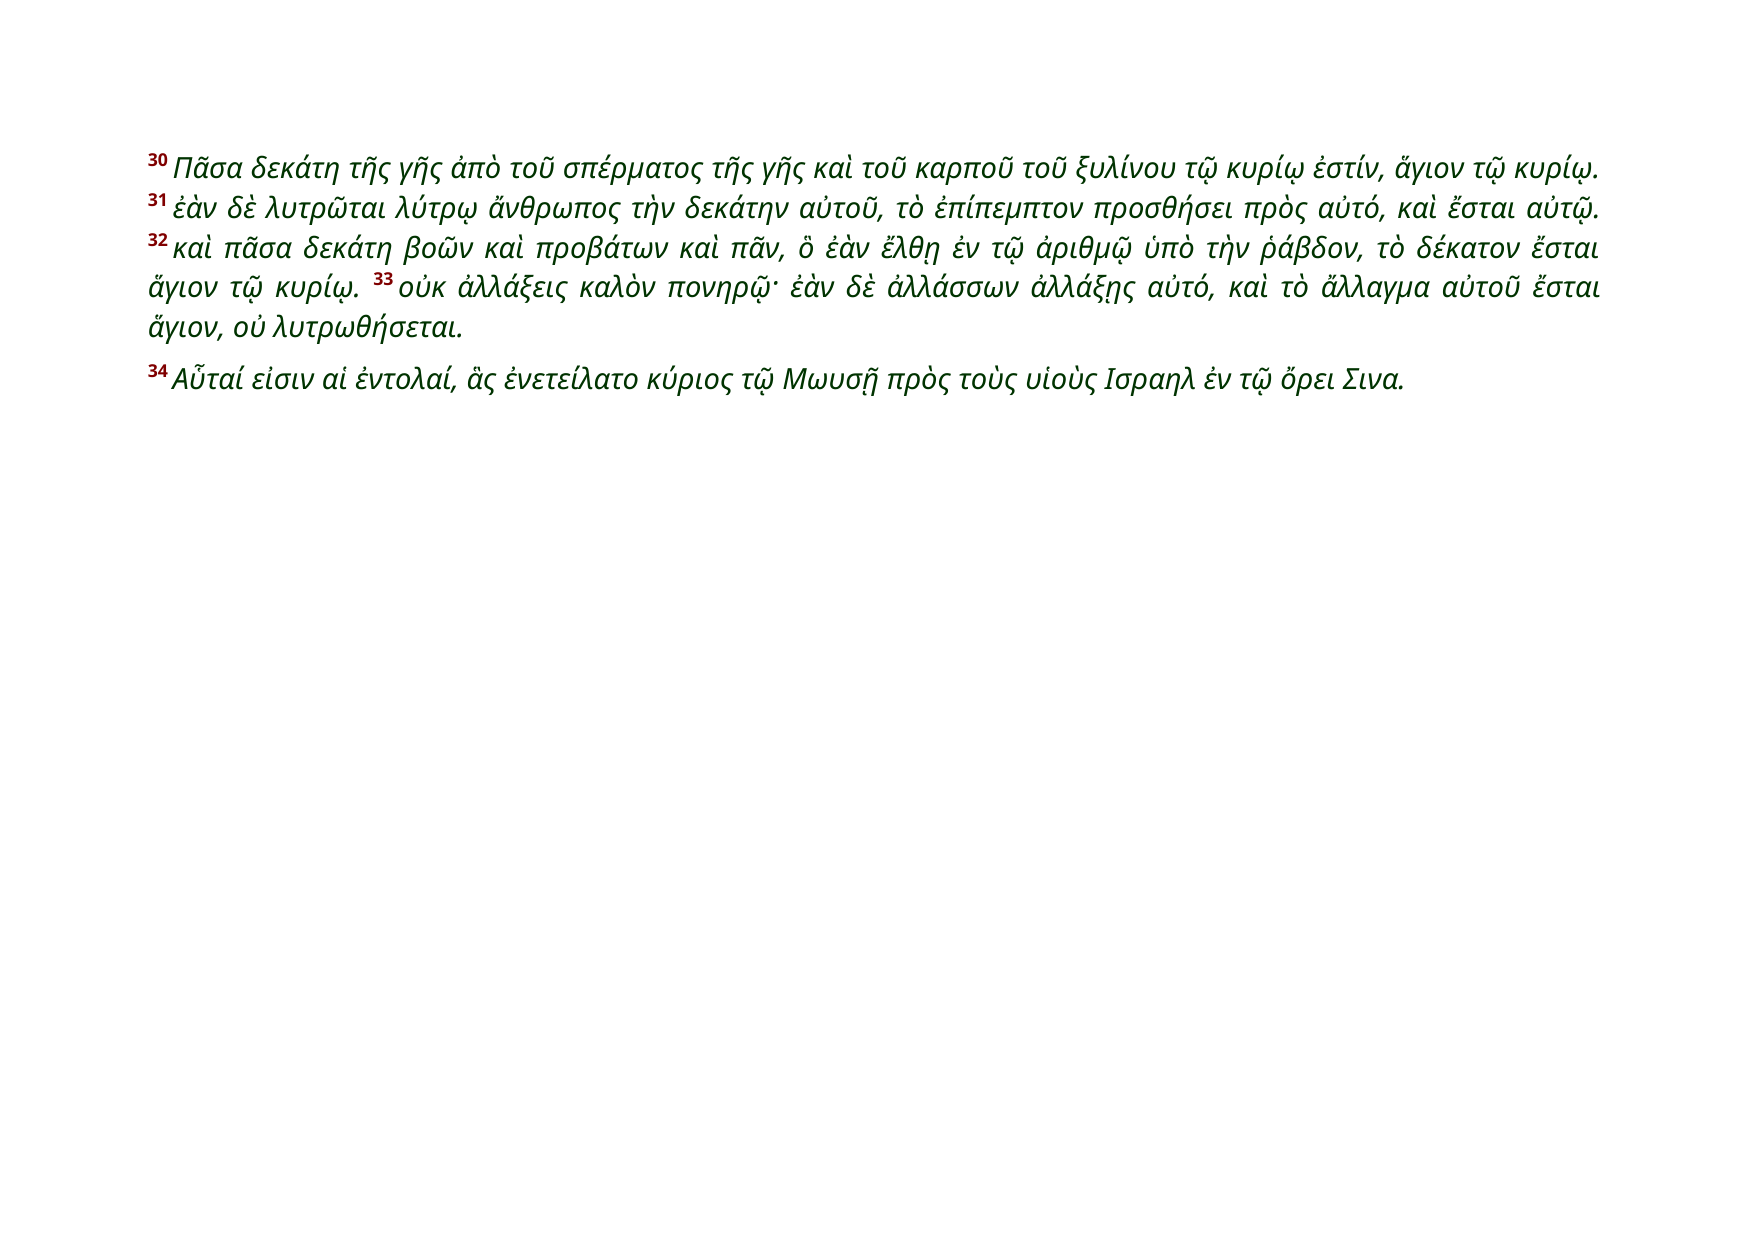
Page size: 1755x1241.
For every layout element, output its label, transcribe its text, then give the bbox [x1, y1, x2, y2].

text 30 Πᾶσα δεκάτη τῆς γῆς ἀπὸ τοῦ σπέρματος τῆς γῆς καὶ τοῦ καρποῦ τοῦ ξυλίνου τῷ κυρίῳ ἐστίν, ἅγιον τῷ κυρίῳ. 31 ἐὰν δὲ λυτρῶται λύτρῳ ἄνθρωπος τὴν δεκάτην αὐτοῦ, τὸ ἐπίπεμπτον προσθήσει πρὸς αὐτό, καὶ ἔσται αὐτῷ. 32 καὶ πᾶσα δεκάτη βοῶν καὶ προβάτων καὶ πᾶν, ὃ ἐὰν ἔλθῃ ἐν τῷ ἀριθμῷ ὑπὸ τὴν ῥάβδον, τὸ δέκατον ἔσται ἅγιον τῷ κυρίῳ. 33 οὐκ ἀλλάξεις καλὸν πονηρῷ· ἐὰν δὲ ἀλλάσσων ἀλλάξῃς αὐτό, καὶ τὸ ἄλλαγμα αὐτοῦ ἔσται ἅγιον, οὐ λυτρωθήσεται. [148, 148, 1606, 346]
text 34 Αὗταί εἰσιν αἱ ἐντολαί, ἃς ἐνετείλατο κύριος τῷ Μωυσῇ πρὸς τοὺς υἱοὺς Ισραηλ ἐν τῷ ὄρει Σινα. [148, 359, 1606, 398]
